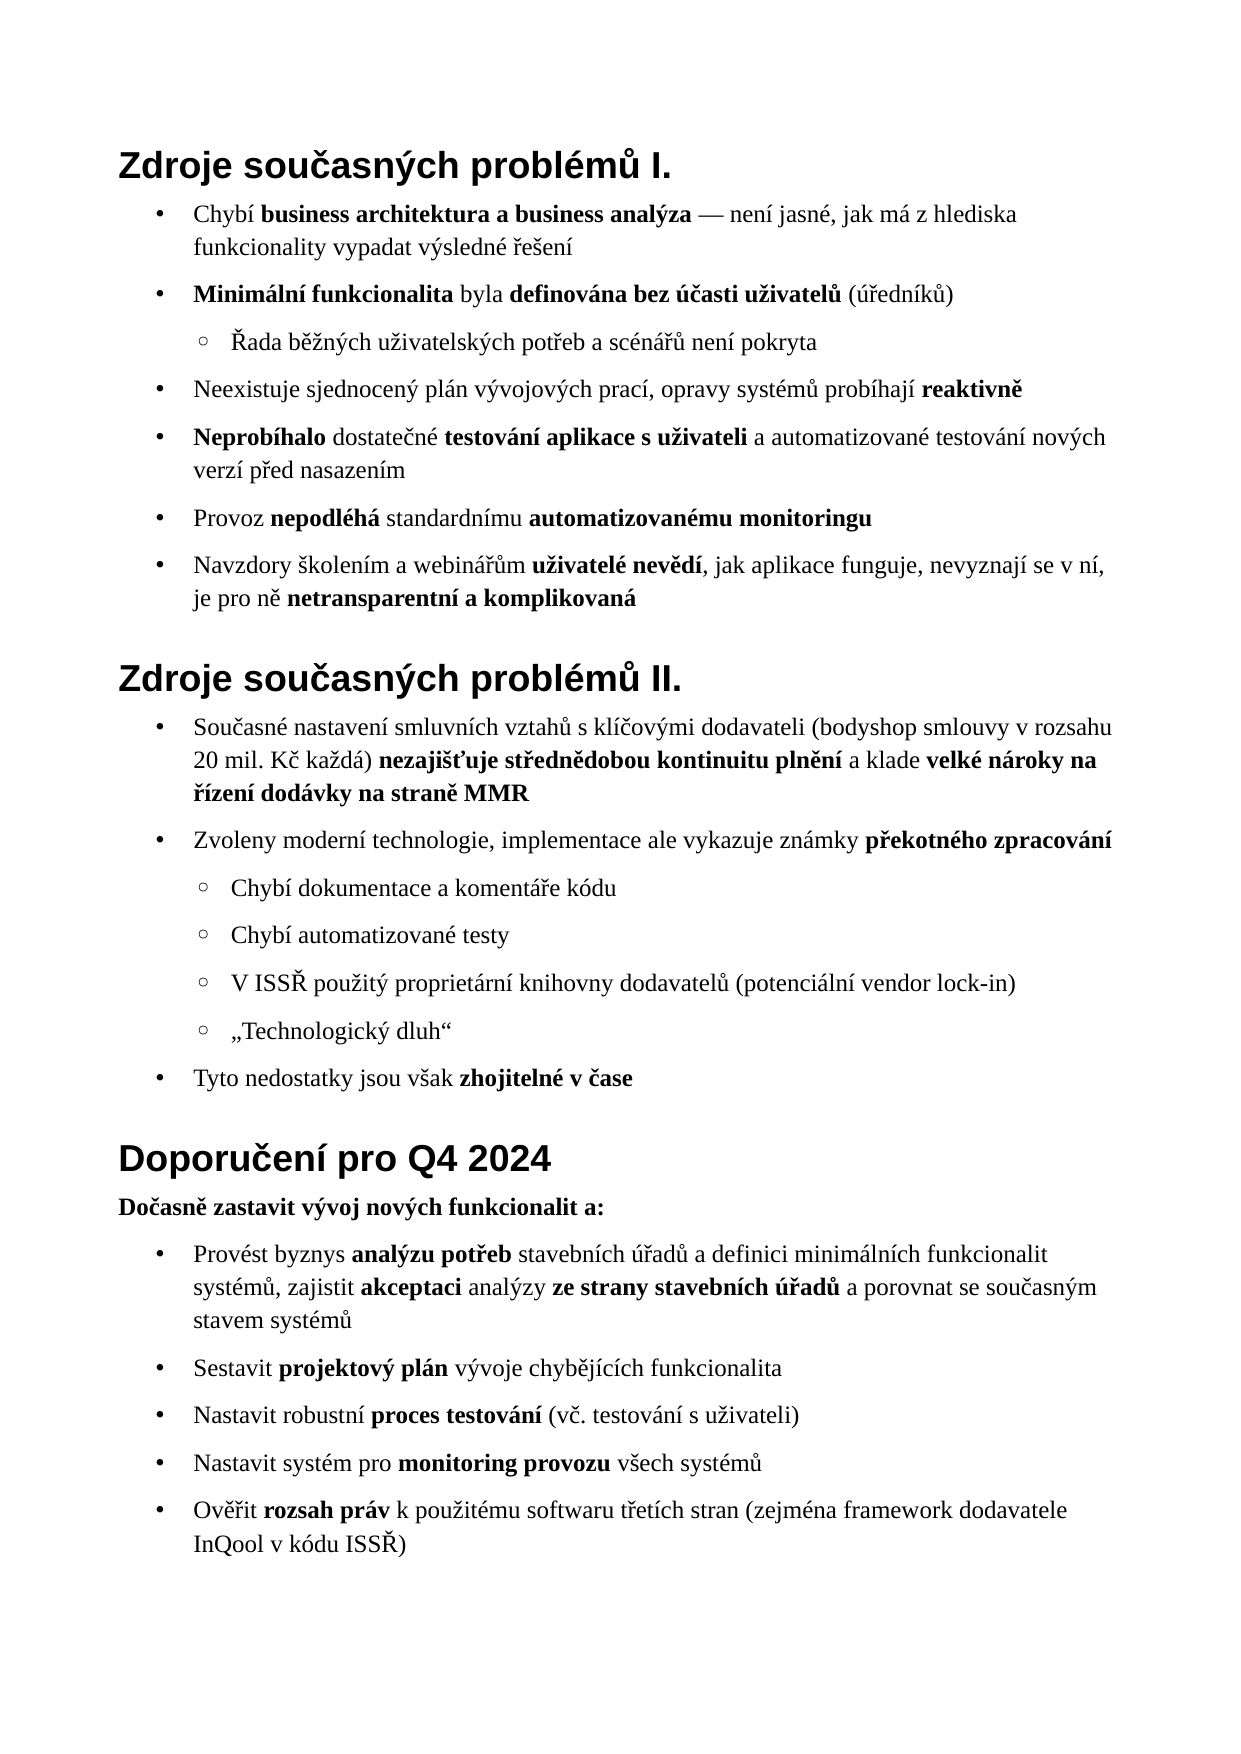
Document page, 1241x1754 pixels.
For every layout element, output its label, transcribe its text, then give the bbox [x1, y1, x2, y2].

list Sestavit projektový plán vývoje chybějících funkcionalita [156, 1353, 1122, 1382]
list Minimální funkcionalita byla definována bez účasti uživatelů (úředníků) [156, 279, 1122, 308]
list Nastavit robustní proces testování (vč. testování s uživateli) [156, 1400, 1122, 1429]
list Navzdory školením a webinářům uživatelé nevědí, jak aplikace funguje, nevyznají se v ní, je pro ně netransparentní a komplikovaná [156, 550, 1122, 612]
list „Technologický dluh“ [193, 1016, 1122, 1044]
list Provést byznys analýzu potřeb stavebních úřadů a definici minimálních funkcionalit systémů, zajistit akceptaci analýzy ze strany stavebních úřadů a porovnat se současným stavem systémů [156, 1239, 1122, 1334]
list Chybí automatizované testy [193, 921, 1122, 949]
text Dočasně zastavit vývoj nových funkcionalit a: [118, 1192, 1122, 1220]
list Provoz nepodléhá standardnímu automatizovanému monitoringu [156, 503, 1122, 532]
list Ověřit rozsah práv k použitému softwaru třetích stran (zejména framework dodavatele InQool v kódu ISSŘ) [156, 1496, 1122, 1557]
list Zvoleny moderní technologie, implementace ale vykazuje známky překotného zpracování [156, 825, 1122, 854]
subtitle Zdroje současných problémů II. [118, 656, 1122, 699]
list Řada běžných uživatelských potřeb a scénářů není pokryta [193, 327, 1122, 356]
list Chybí business architektura a business analýza — není jasné, jak má z hlediska funkcionality vypadat výsledné řešení [156, 199, 1122, 261]
list V ISSŘ použitý proprietární knihovny dodavatelů (potenciální vendor lock-in) [193, 968, 1122, 997]
list Nastavit systém pro monitoring provozu všech systémů [156, 1448, 1122, 1477]
subtitle Zdroje současných problémů I. [118, 143, 1122, 186]
list Chybí dokumentace a komentáře kódu [193, 873, 1122, 902]
list Současné nastavení smluvních vztahů s klíčovými dodavateli (bodyshop smlouvy v rozsahu 20 mil. Kč každá) nezajišťuje střednědobou kontinuitu plnění a klade velké nároky na řízení dodávky na straně MMR [156, 712, 1122, 806]
list Neprobíhalo dostatečné testování aplikace s uživateli a automatizované testování nových verzí před nasazením [156, 422, 1122, 484]
list Tyto nedostatky jsou však zhojitelné v čase [156, 1063, 1122, 1092]
subtitle Doporučení pro Q4 2024 [118, 1136, 1122, 1179]
list Neexistuje sjednocený plán vývojových prací, opravy systémů probíhají reaktivně [156, 374, 1122, 403]
